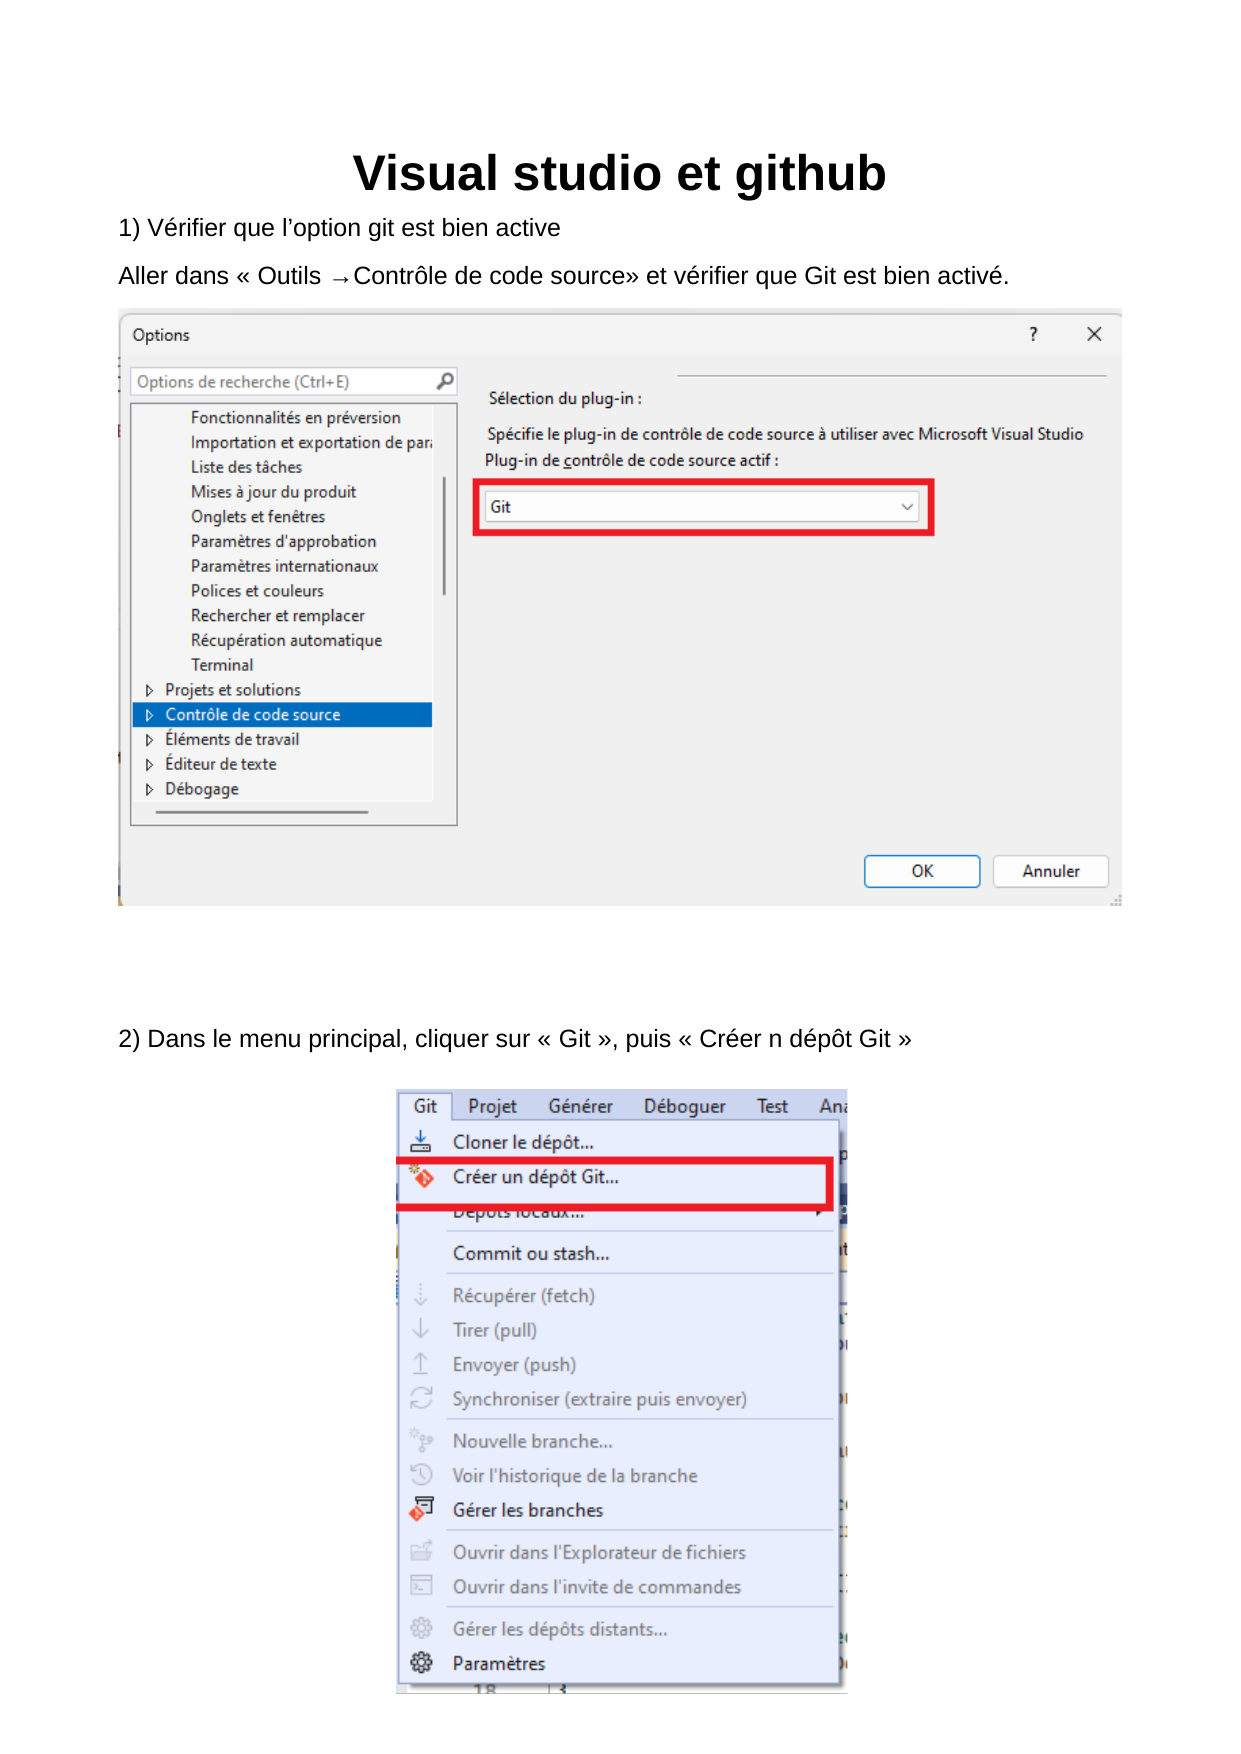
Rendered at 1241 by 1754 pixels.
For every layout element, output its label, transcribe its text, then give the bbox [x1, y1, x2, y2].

subtitle Visual studio et github [118, 143, 1122, 201]
text 2) Dans le menu principal, cliquer sur « Git », puis « Créer n dépôt Git » [118, 1024, 1122, 1052]
text Aller dans « Outils →Contrôle de code source» et vérifier que Git est bien activé. [118, 261, 1122, 289]
text 1) Vérifier que l’option git est bien active [118, 213, 1122, 242]
picture [396, 1089, 848, 1697]
